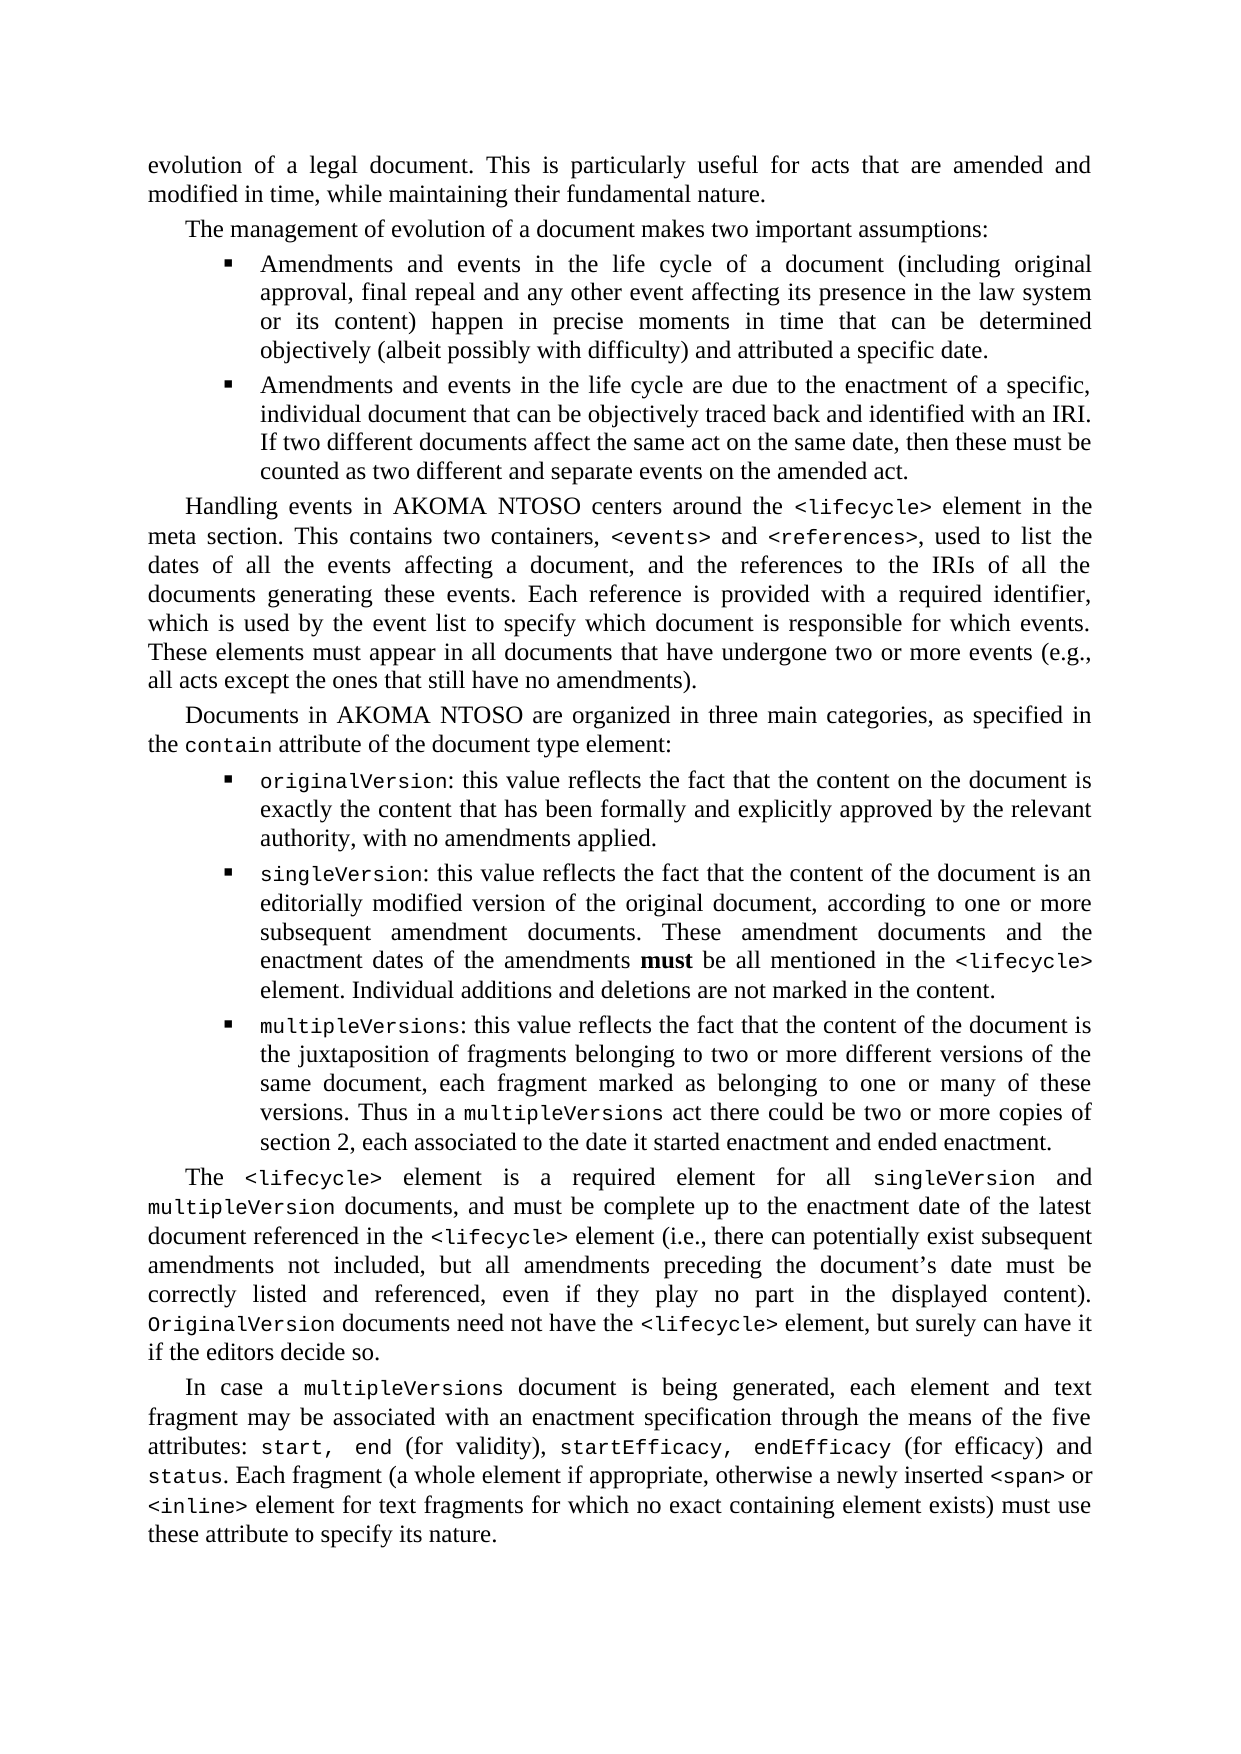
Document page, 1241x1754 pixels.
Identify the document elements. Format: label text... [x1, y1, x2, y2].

list multipleVersions: this value reflects the fact that the content of the document is the juxtaposition of fragments belonging to two or more different versions of the same document, each fragment marked as belonging to one or many of these versions. Thus in a multipleVersions act there could be two or more copies of section 2, each associated to the date it started enactment and ended enactment. [222, 1010, 1092, 1155]
list singleVersion: this value reflects the fact that the content of the document is an editorially modified version of the original document, according to one or more subsequent amendment documents. These amendment documents and the enactment dates of the amendments must be all mentioned in the <lifecycle> element. Individual additions and deletions are not marked in the content. [222, 858, 1092, 1004]
list Amendments and events in the life cycle are due to the enactment of a specific, individual document that can be objectively traced back and identified with an IRI. If two different documents affect the same act on the same date, then these must be counted as two different and separate events on the amended act. [222, 370, 1092, 485]
list Amendments and events in the life cycle of a document (including original approval, final repeal and any other event affecting its presence in the law system or its content) happen in precise moments in time that can be determined objectively (albeit possibly with difficulty) and attributed a specific date. [222, 249, 1092, 364]
list originalVersion: this value reflects the fact that the content on the document is exactly the content that has been formally and explicitly approved by the relevant authority, with no amendments applied. [222, 765, 1092, 852]
text The management of evolution of a document makes two important assumptions: [148, 214, 1092, 242]
text The <lifecycle> element is a required element for all singleVersion and multipleVersion documents, and must be complete up to the enactment date of the latest document referenced in the <lifecycle> element (i.e., there can potentially exist subsequent amendments not included, but all amendments preceding the document’s date must be correctly listed and referenced, even if they play no part in the displayed content). OriginalVersion documents need not have the <lifecycle> element, but surely can have it if the editors decide so. [148, 1162, 1092, 1366]
text Documents in AKOMA NTOSO are organized in three main categories, as specified in the contain attribute of the document type element: [148, 700, 1092, 759]
text evolution of a legal document. This is particularly useful for acts that are amended and modified in time, while maintaining their fundamental nature. [148, 150, 1092, 207]
text Handling events in AKOMA NTOSO centers around the <lifecycle> element in the meta section. This contains two containers, <events> and <references>, used to list the dates of all the events affecting a document, and the references to the IRIs of all the documents generating these events. Each reference is provided with a required identifier, which is used by the event list to specify which document is responsible for which events. These elements must appear in all documents that have undergone two or more events (e.g., all acts except the ones that still have no amendments). [148, 491, 1092, 694]
text In case a multipleVersions document is being generated, each element and text fragment may be associated with an enactment specification through the means of the five attributes: start, end (for validity), startEfficacy, endEfficacy (for efficacy) and status. Each fragment (a whole element if appropriate, otherwise a newly inserted <span> or <inline> element for text fragments for which no exact containing element exists) must use these attribute to specify its nature. [148, 1372, 1092, 1548]
